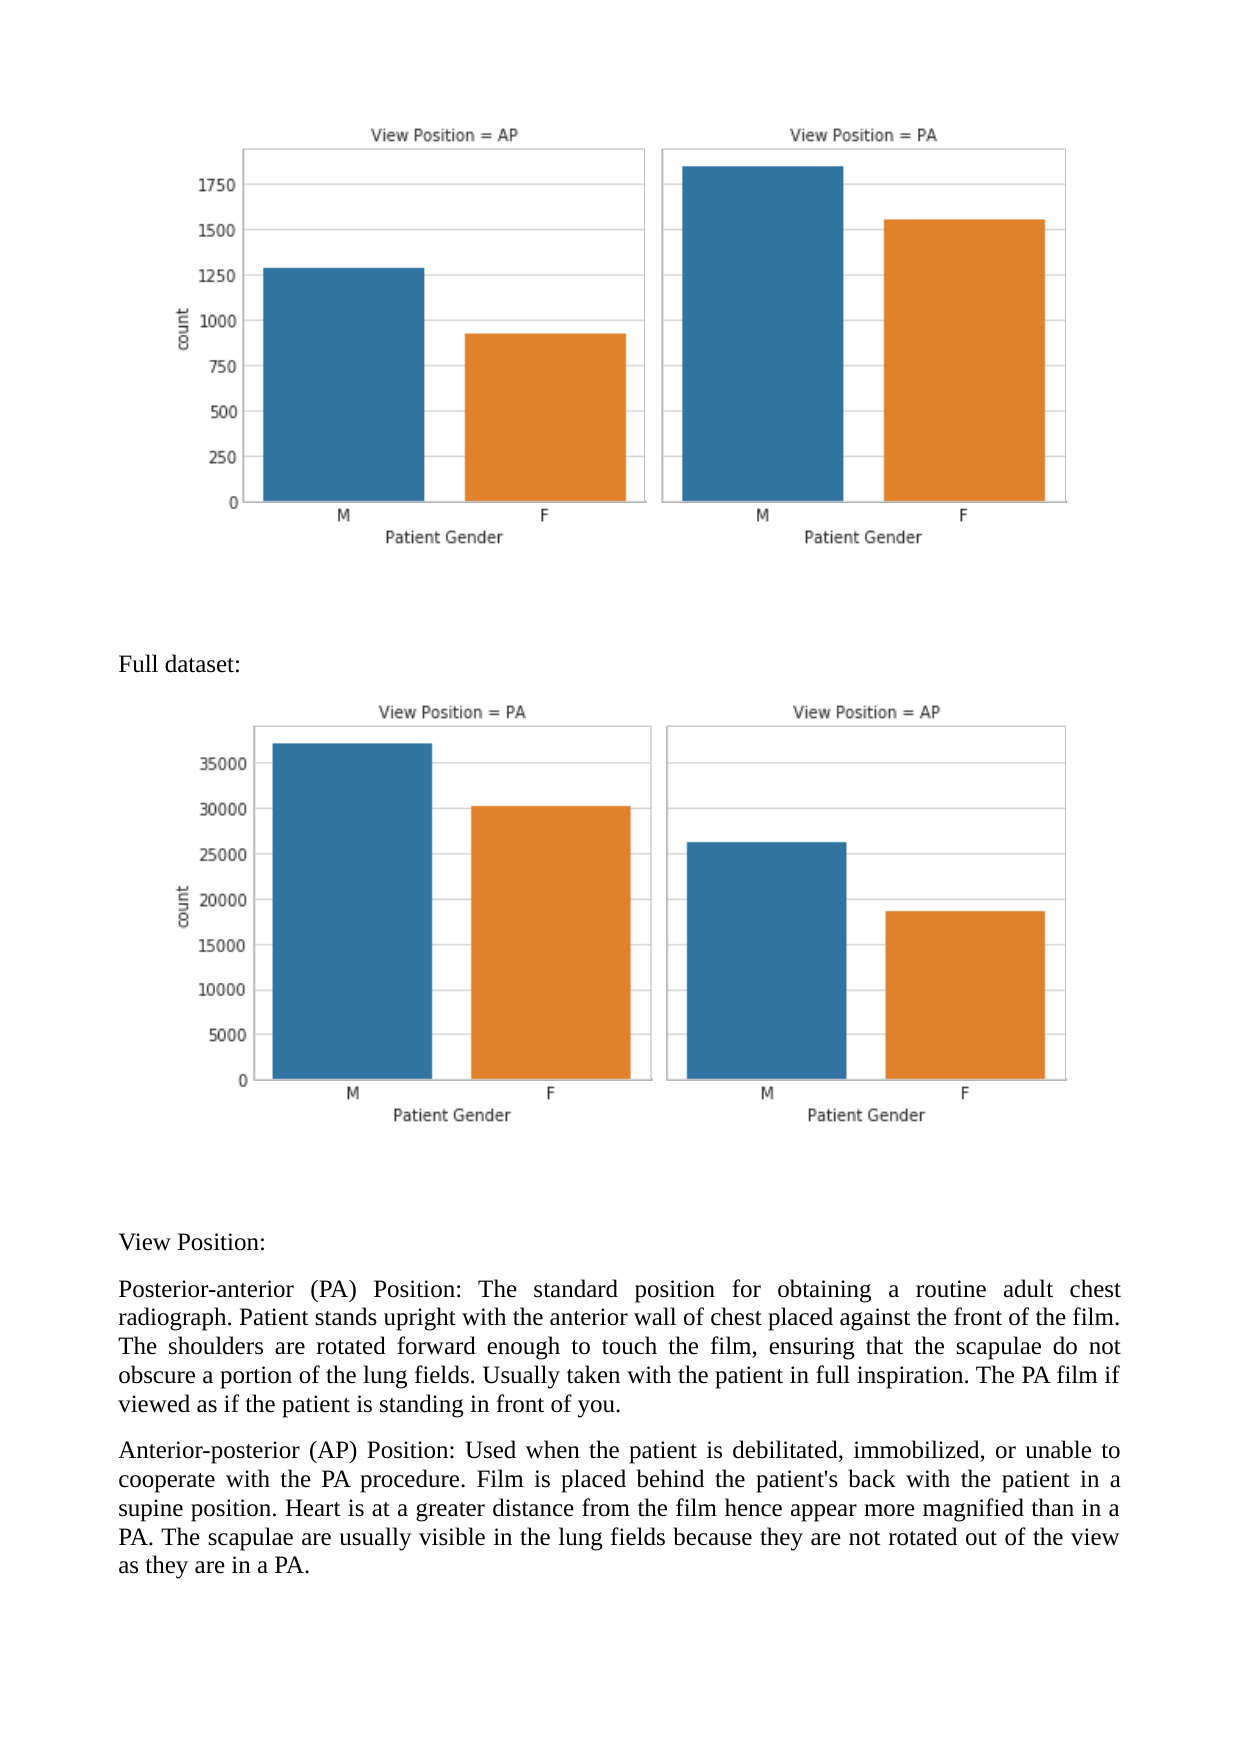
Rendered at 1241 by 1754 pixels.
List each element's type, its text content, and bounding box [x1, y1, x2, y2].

text Posterior-anterior (PA) Position: The standard position for obtaining a routine adult chest radiograph. Patient stands upright with the anterior wall of chest placed against the front of the film. The shoulders are rotated forward enough to touch the film, ensuring that the scapulae do not obscure a portion of the lung fields. Usually taken with the patient in full inspiration. The PA film if viewed as if the patient is standing in front of you. [118, 1274, 1122, 1417]
picture [165, 696, 1075, 1134]
text Anterior-posterior (AP) Position: Used when the patient is debilitated, immobilized, or unable to cooperate with the PA procedure. Film is placed behind the patient's back with the patient in a supine position. Heart is at a greater distance from the film hence appear more magnified than in a PA. The scapulae are usually visible in the lung fields because they are not rotated out of the view as they are in a PA. [118, 1436, 1122, 1579]
text Full dataset: [118, 649, 1122, 678]
text View Position: [118, 1227, 1122, 1256]
picture [165, 118, 1075, 556]
